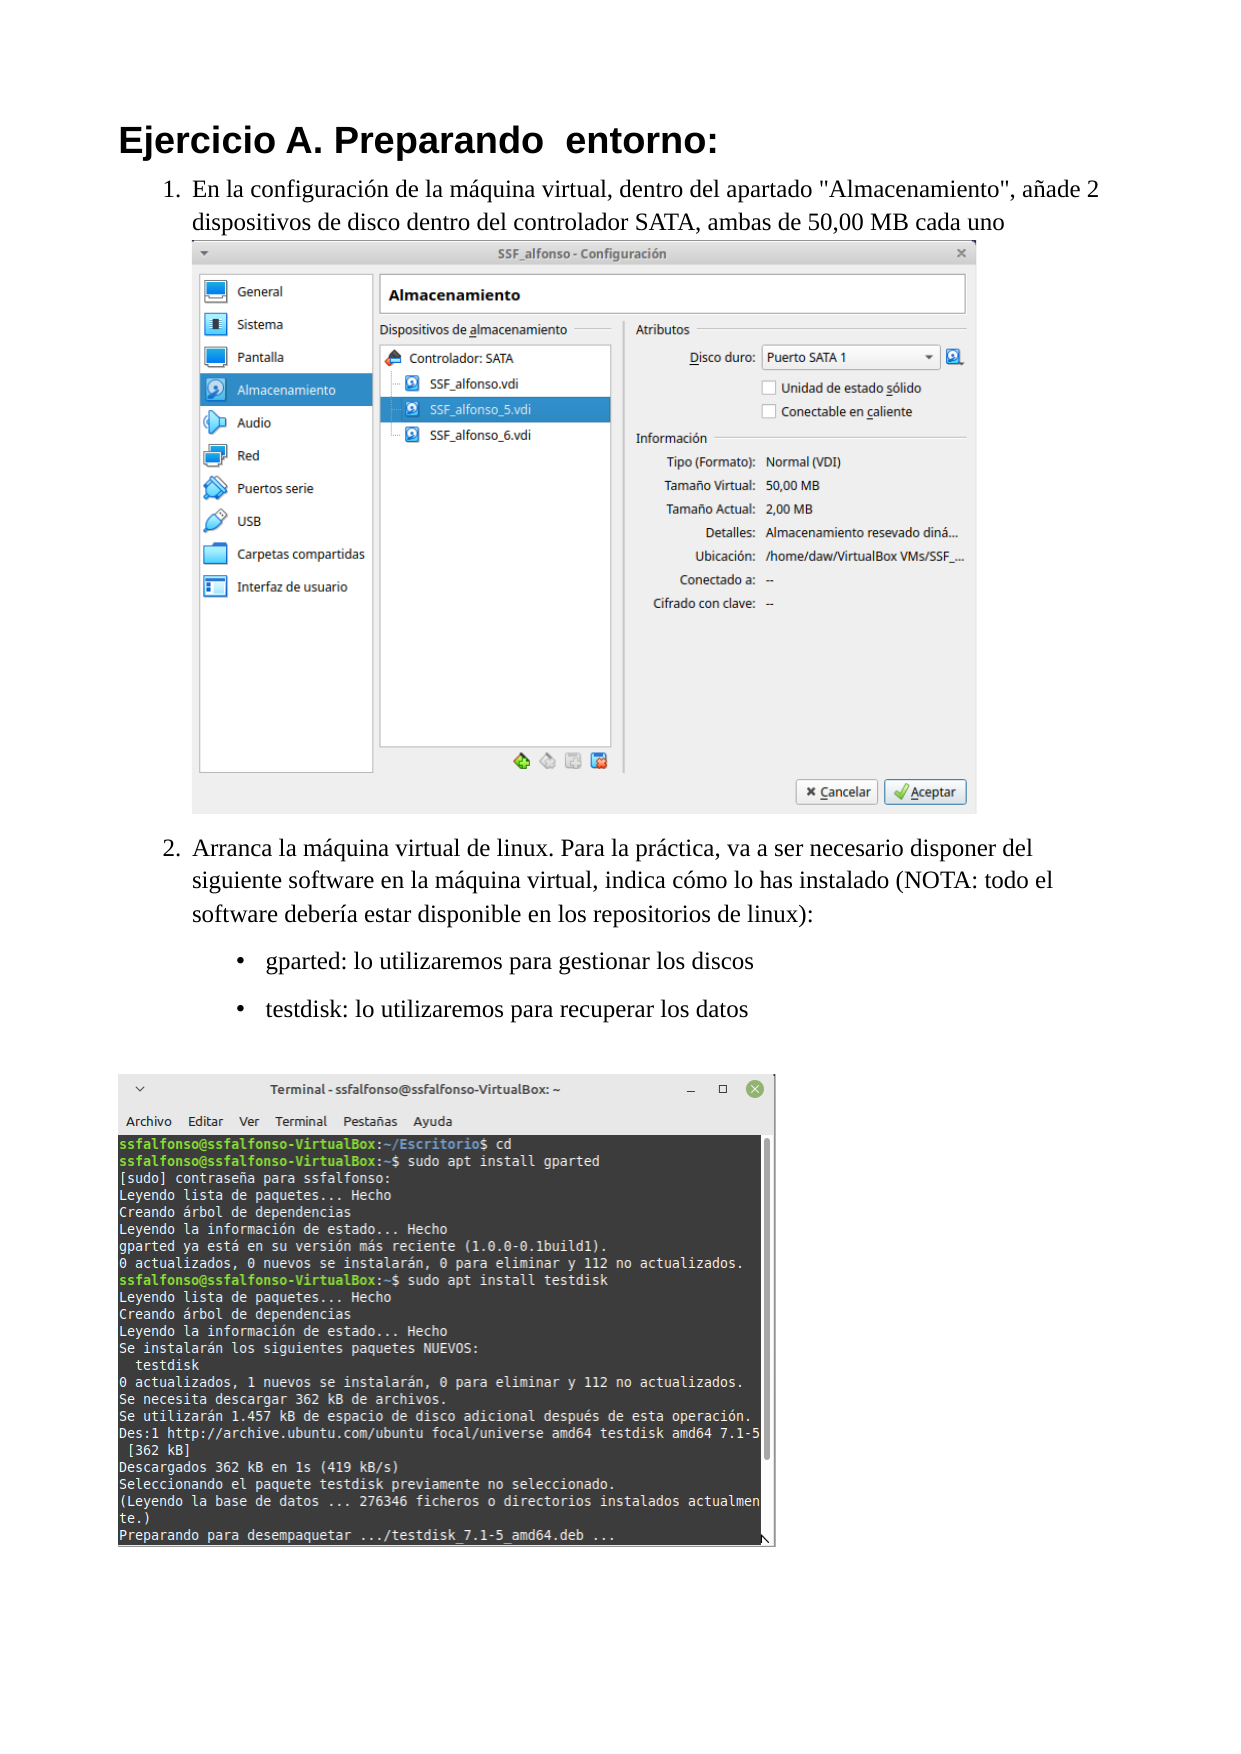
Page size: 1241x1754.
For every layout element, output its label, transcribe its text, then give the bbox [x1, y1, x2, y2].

picture [191, 240, 977, 814]
list En la configuración de la máquina virtual, dentro del apartado "Almacenamiento", añade 2 dispositivos de disco dentro del controlador SATA, ambas de 50,00 MB cada uno [162, 174, 1122, 814]
list Arranca la máquina virtual de linux. Para la práctica, va a ser necesario disponer del siguiente software en la máquina virtual, indica cómo lo has instalado (NOTA: todo el software debería estar disponible en los repositorios de linux): [162, 833, 1122, 927]
subtitle Ejercicio A. Preparando entorno: [118, 118, 1122, 162]
list testdisk: lo utilizaremos para recuperar los datos [236, 994, 1122, 1056]
picture [118, 1074, 776, 1547]
list gparted: lo utilizaremos para gestionar los discos [236, 946, 1122, 975]
